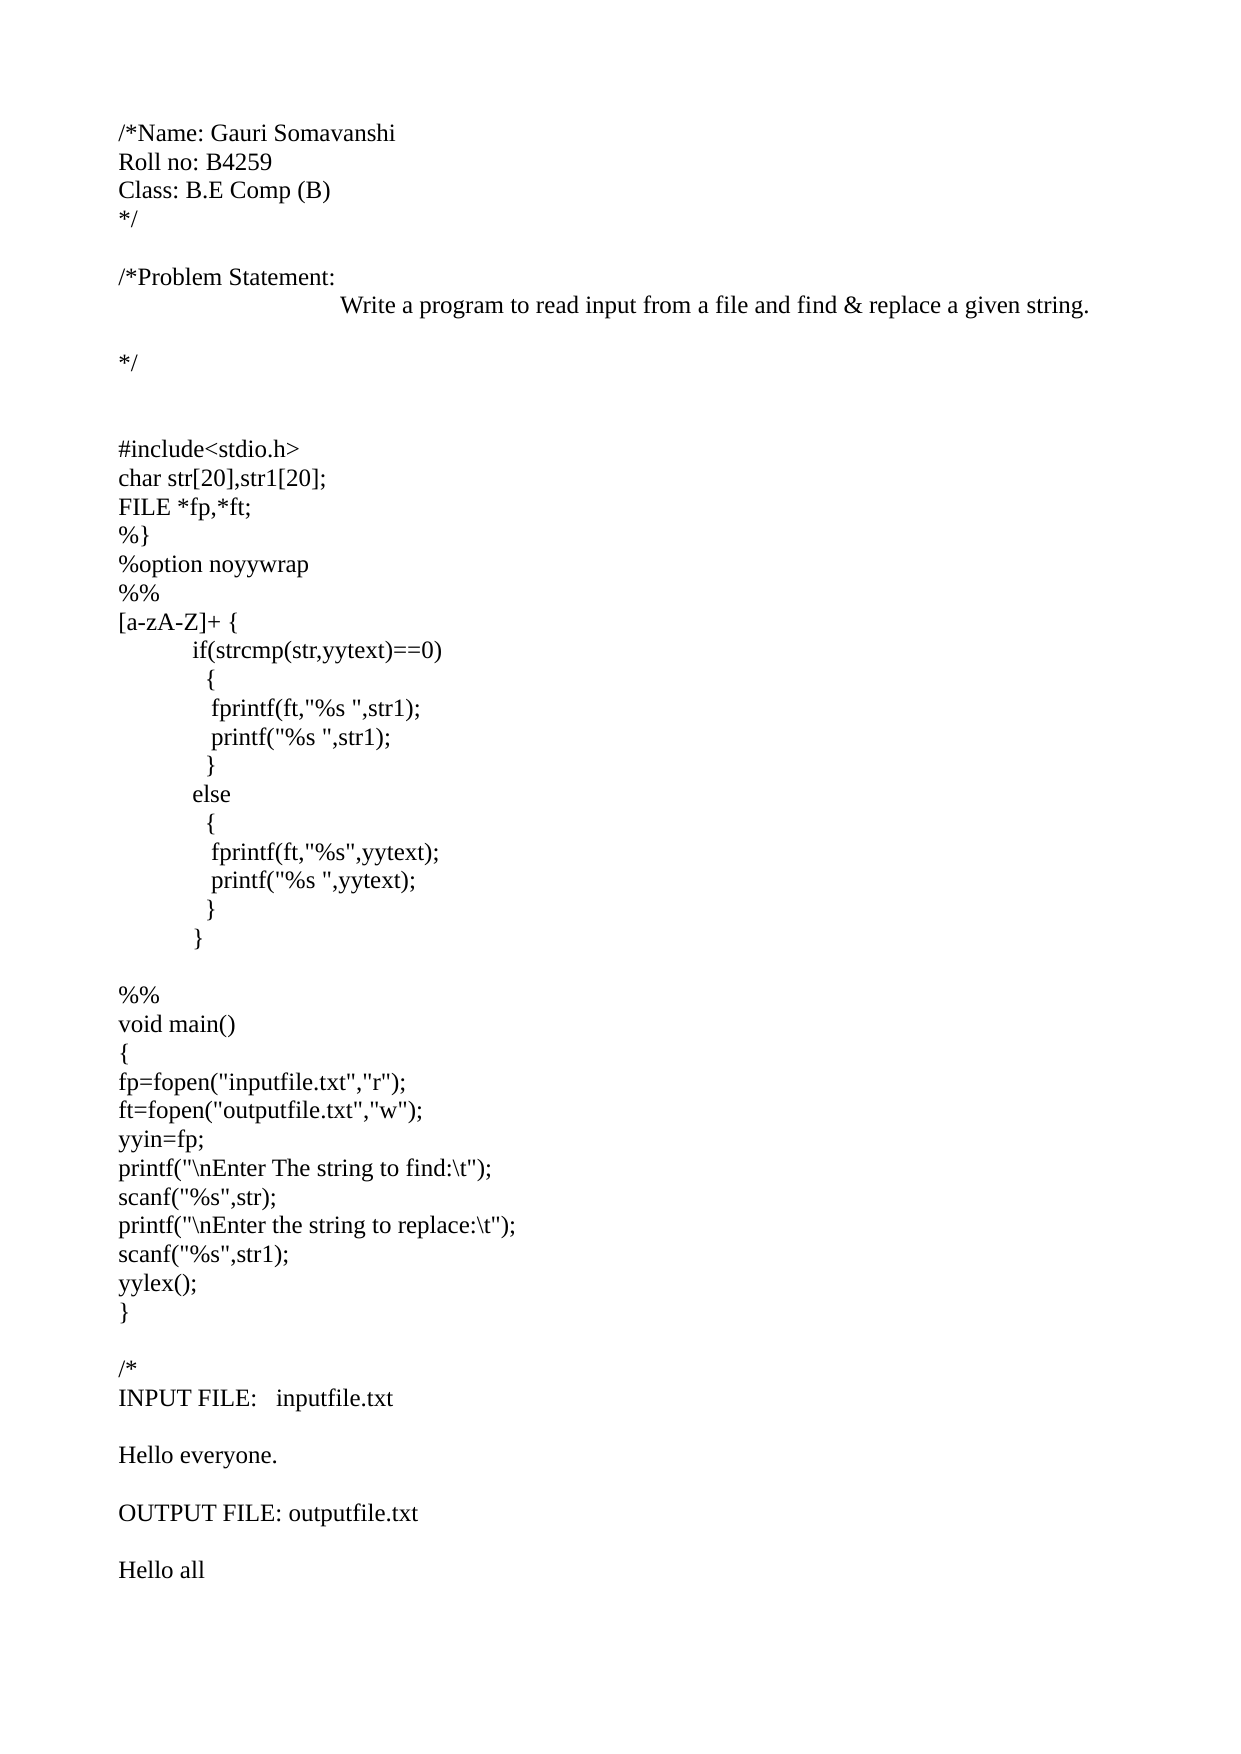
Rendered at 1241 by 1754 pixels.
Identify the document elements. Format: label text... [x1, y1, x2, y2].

text printf("\nEnter The string to find:\t"); [118, 1153, 1122, 1182]
text { [118, 664, 1122, 693]
text #include<stdio.h> [118, 434, 1122, 463]
text } [118, 1297, 1122, 1326]
text fprintf(ft,"%s ",str1); [118, 693, 1122, 722]
text printf("%s ",str1); [118, 722, 1122, 751]
text INPUT FILE: inputfile.txt [118, 1383, 1122, 1412]
text FILE *fp,*ft; [118, 492, 1122, 521]
text if(strcmp(str,yytext)==0) [118, 636, 1122, 664]
text %} [118, 521, 1122, 549]
text %% [118, 578, 1122, 607]
text */ [118, 348, 1122, 377]
text /* [118, 1354, 1122, 1383]
text Roll no: B4259 [118, 147, 1122, 176]
text yylex(); [118, 1268, 1122, 1297]
text Class: B.E Comp (B) [118, 176, 1122, 204]
text */ [118, 204, 1122, 233]
text { [118, 1038, 1122, 1067]
text /*Name: Gauri Somavanshi [118, 118, 1122, 147]
text ft=fopen("outputfile.txt","w"); [118, 1096, 1122, 1124]
text scanf("%s",str); [118, 1182, 1122, 1211]
text %% [118, 981, 1122, 1009]
text [a-zA-Z]+ { [118, 607, 1122, 636]
text Hello everyone. [118, 1441, 1122, 1469]
text Write a program to read input from a file and find & replace a given string. [118, 291, 1122, 319]
text yyin=fp; [118, 1124, 1122, 1153]
text printf("%s ",yytext); [118, 866, 1122, 894]
text char str[20],str1[20]; [118, 463, 1122, 492]
text void main() [118, 1009, 1122, 1038]
text fprintf(ft,"%s",yytext); [118, 837, 1122, 866]
text scanf("%s",str1); [118, 1239, 1122, 1268]
text else [118, 779, 1122, 808]
text } [118, 751, 1122, 779]
text { [118, 808, 1122, 837]
text OUTPUT FILE: outputfile.txt [118, 1498, 1122, 1527]
text %option noyywrap [118, 549, 1122, 578]
text } [118, 923, 1122, 952]
text } [118, 894, 1122, 923]
text printf("\nEnter the string to replace:\t"); [118, 1211, 1122, 1239]
text /*Problem Statement: [118, 262, 1122, 291]
text fp=fopen("inputfile.txt","r"); [118, 1067, 1122, 1096]
text Hello all [118, 1556, 1122, 1584]
